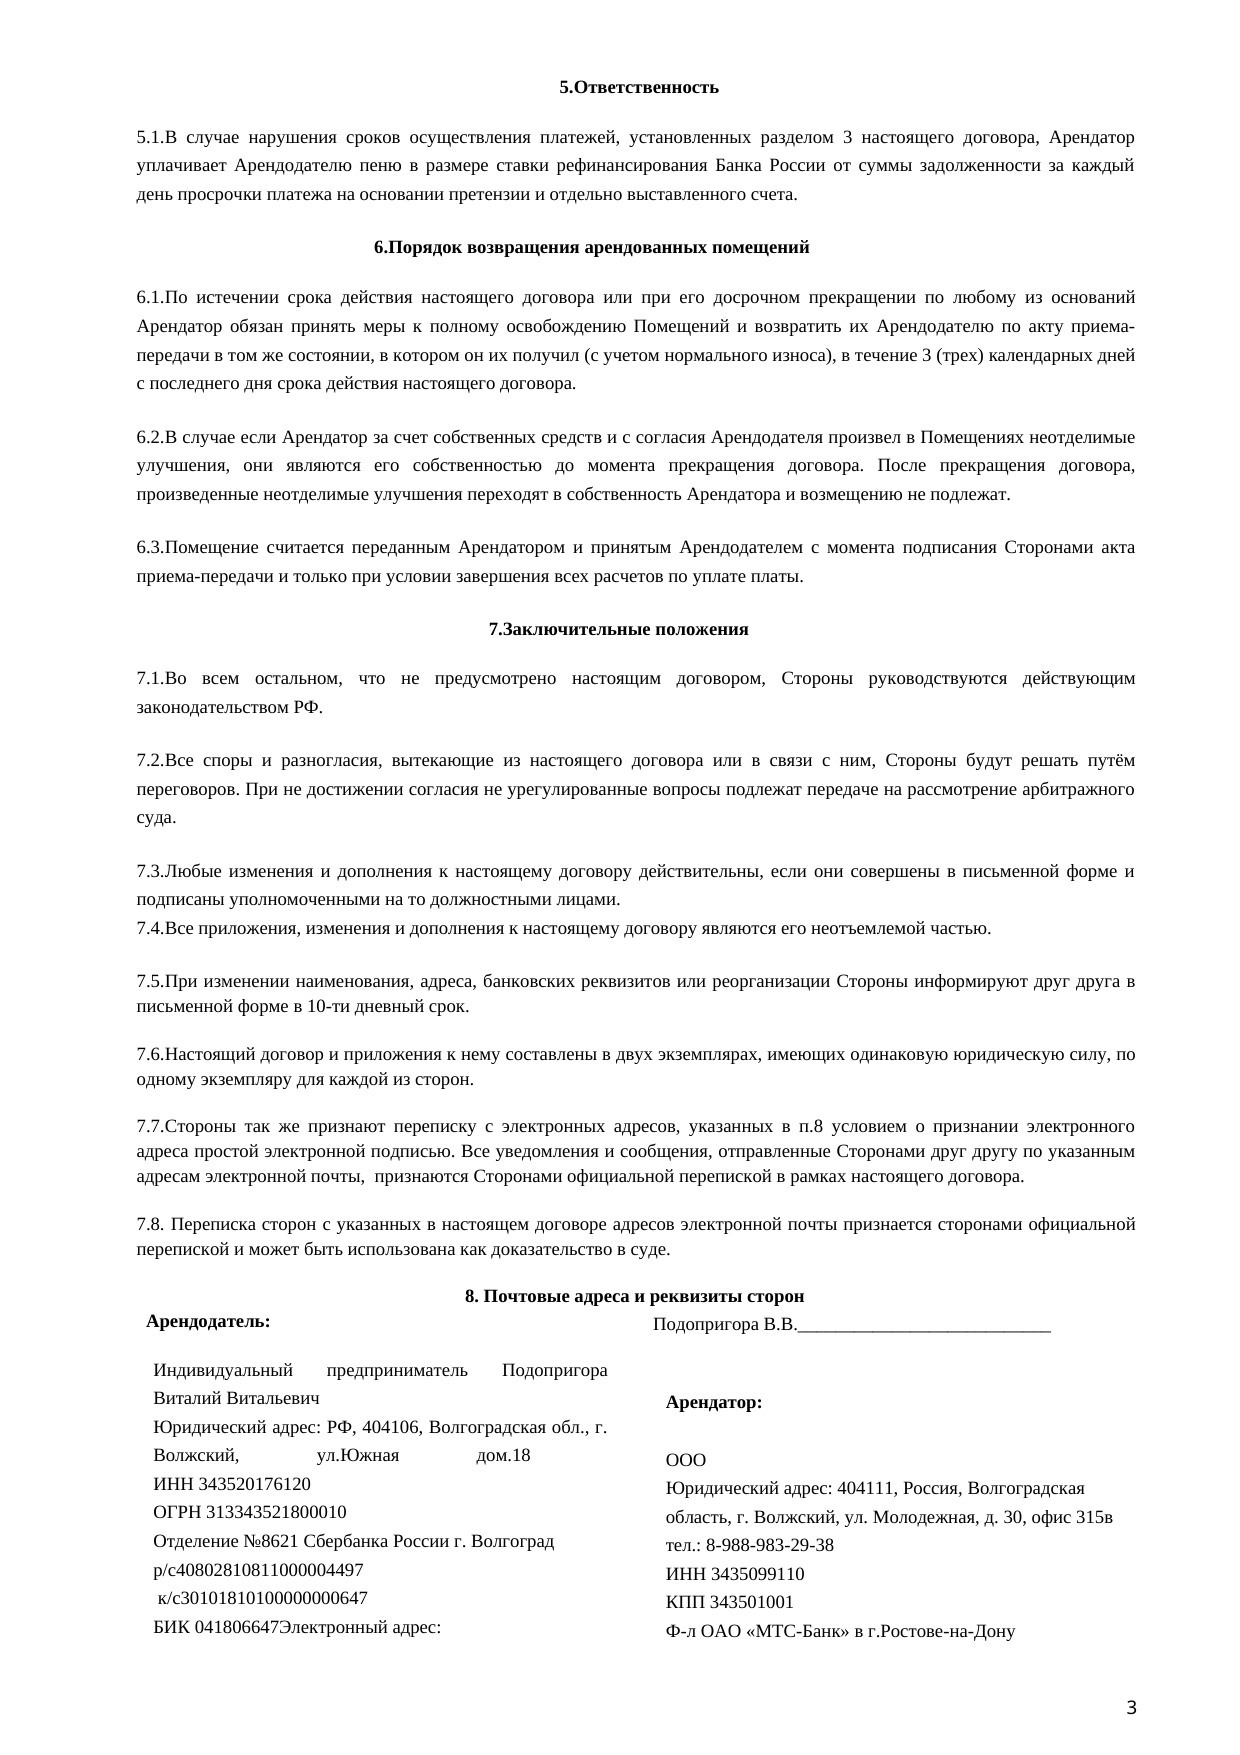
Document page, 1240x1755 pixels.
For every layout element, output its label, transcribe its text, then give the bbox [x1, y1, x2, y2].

text Арендатор: [666, 1386, 1137, 1414]
list Любые изменения и дополнения к настоящему договору действительны, если они совершены в письменной форме и подписаны уполномоченными на то должностными лицами. [136, 854, 1137, 912]
text р/с40802810811000004497 [153, 1553, 596, 1582]
text Ф-л ОАО «МТС-Банк» в г.Ростове-на-Дону [666, 1614, 1137, 1643]
text Индивидуальный предприниматель Подопригора Виталий Витальевич [153, 1353, 608, 1411]
list В случае нарушения сроков осуществления платежей, установленных разделом 3 настоящего договора, Арендатор уплачивает Арендодателю пеню в размере ставки рефинансирования Банка России от суммы задолженности за каждый день просрочки платежа на основании претензии и отдельно выставленного счета. [136, 120, 1137, 206]
list В случае если Арендатор за счет собственных средств и с согласия Арендодателя произвел в Помещениях неотделимые улучшения, они являются его собственностью до момента прекращения договора. После прекращения договора, произведенные неотделимые улучшения переходят в собственность Арендатора и возмещению не подлежат. [136, 420, 1137, 506]
text Арендодатель: [136, 1307, 608, 1332]
list По истечении срока действия настоящего договора или при его досрочном прекращении по любому из оснований Арендатор обязан принять меры к полному освобождению Помещений и возвратить их Арендодателю по акту приема-передачи в том же состоянии, в котором он их получил (с учетом нормального износа), в течение 3 (трех) календарных дней с последнего дня срока действия настоящего договора. [136, 281, 1137, 395]
list Все приложения, изменения и дополнения к настоящему договору являются его неотъемлемой частью. [136, 912, 1137, 940]
list Все споры и разногласия, вытекающие из настоящего договора или в связи с ним, Стороны будут решать путём переговоров. При не достижении согласия не урегулированные вопросы подлежат передаче на рассмотрение арбитражного суда. [136, 744, 1137, 829]
text Юридический адрес: РФ, 404106, Волгоградская обл., г. Волжский, ул.Южная дом.18 ИНН 343520176120 [153, 1411, 608, 1496]
text КПП 343501001 [666, 1586, 1137, 1614]
text Юридический адрес: 404111, Россия, Волгоградская область, г. Волжский, ул. Молодежная, д. 30, офис 315в [666, 1472, 1137, 1529]
text ИНН 3435099110 [666, 1557, 1137, 1586]
text ОГРН 313343521800010 [153, 1496, 608, 1525]
text к/с30101810100000000647 БИК 041806647Электронный адрес: [153, 1582, 597, 1639]
list При изменении наименования, адреса, банковских реквизитов или реорганизации Стороны информируют друг друга в письменной форме в 10-ти дневный срок. [136, 968, 1137, 1018]
text Подопригора В.В.___________________________ [653, 1307, 1125, 1336]
list Помещение считается переданным Арендатором и принятым Арендодателем с момента подписания Сторонами акта приема-передачи и только при условии завершения всех расчетов по уплате платы. [136, 531, 1137, 588]
text тел.: 8-988-983-29-38 [666, 1529, 1137, 1557]
text ООО [666, 1443, 1137, 1472]
subtitle Заключительные положения [488, 616, 1137, 641]
subtitle Порядок возвращения арендованных помещений [374, 234, 1137, 259]
subtitle Ответственность [559, 74, 1137, 99]
list Во всем остальном, что не предусмотрено настоящим договором, Стороны руководствуются действующим законодательством РФ. [136, 662, 1137, 719]
text 8. Почтовые адреса и реквизиты сторон [136, 1282, 1133, 1307]
list Настоящий договор и приложения к нему составлены в двух экземплярах, имеющих одинаковую юридическую силу, по одному экземпляру для каждой из сторон. [136, 1040, 1137, 1090]
list Стороны так же признают переписку с электронных адресов, указанных в п.8 условием о признании электронного адреса простой электронной подписью. Все уведомления и сообщения, отправленные Сторонами друг другу по указанным адресам электронной почты, признаются Сторонами официальной перепиской в рамках настоящего договора. [136, 1113, 1137, 1188]
text Отделение №8621 Сбербанка России г. Волгоград [153, 1525, 608, 1553]
list Переписка сторон с указанных в настоящем договоре адресов электронной почты признается сторонами официальной перепиской и может быть использована как доказательство в суде. [136, 1210, 1137, 1260]
